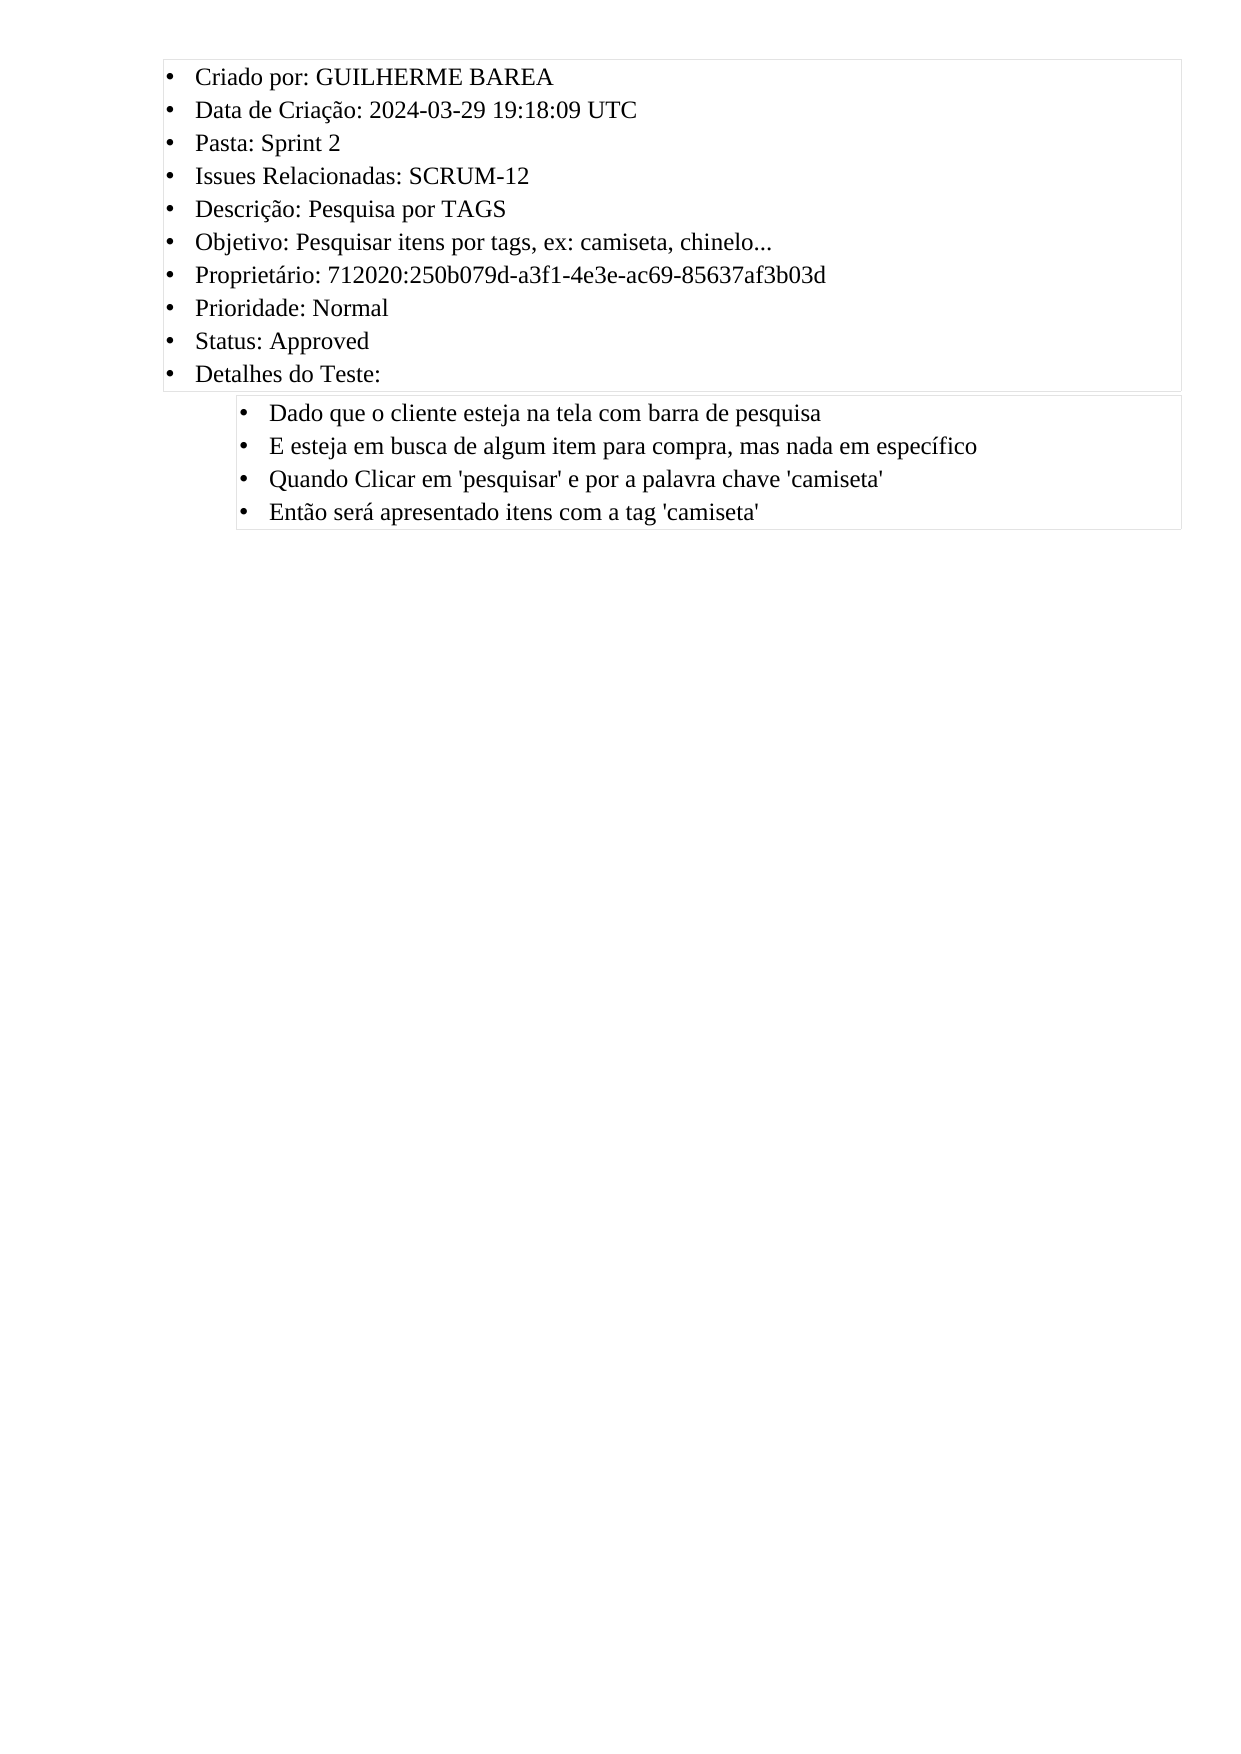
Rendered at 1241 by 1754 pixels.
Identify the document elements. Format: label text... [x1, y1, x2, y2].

list Issues Relacionadas: SCRUM-12 [164, 158, 1181, 190]
list Objetivo: Pesquisar itens por tags, ex: camiseta, chinelo... [164, 224, 1181, 256]
list Detalhes do Teste: [164, 356, 1181, 391]
list Descrição: Pesquisa por TAGS [164, 191, 1181, 223]
list Pasta: Sprint 2 [164, 125, 1181, 157]
list Status: Approved [164, 323, 1181, 355]
list Dado que o cliente esteja na tela com barra de pesquisa [237, 396, 1181, 427]
list Proprietário: 712020:250b079d-a3f1-4e3e-ac69-85637af3b03d [164, 257, 1181, 289]
list Prioridade: Normal [164, 290, 1181, 322]
list Então será apresentado itens com a tag 'camiseta' [237, 494, 1181, 529]
list Criado por: GUILHERME BAREA [164, 60, 1181, 91]
list Quando Clicar em 'pesquisar' e por a palavra chave 'camiseta' [237, 461, 1181, 493]
list Data de Criação: 2024-03-29 19:18:09 UTC [164, 92, 1181, 124]
list E esteja em busca de algum item para compra, mas nada em específico [237, 428, 1181, 460]
